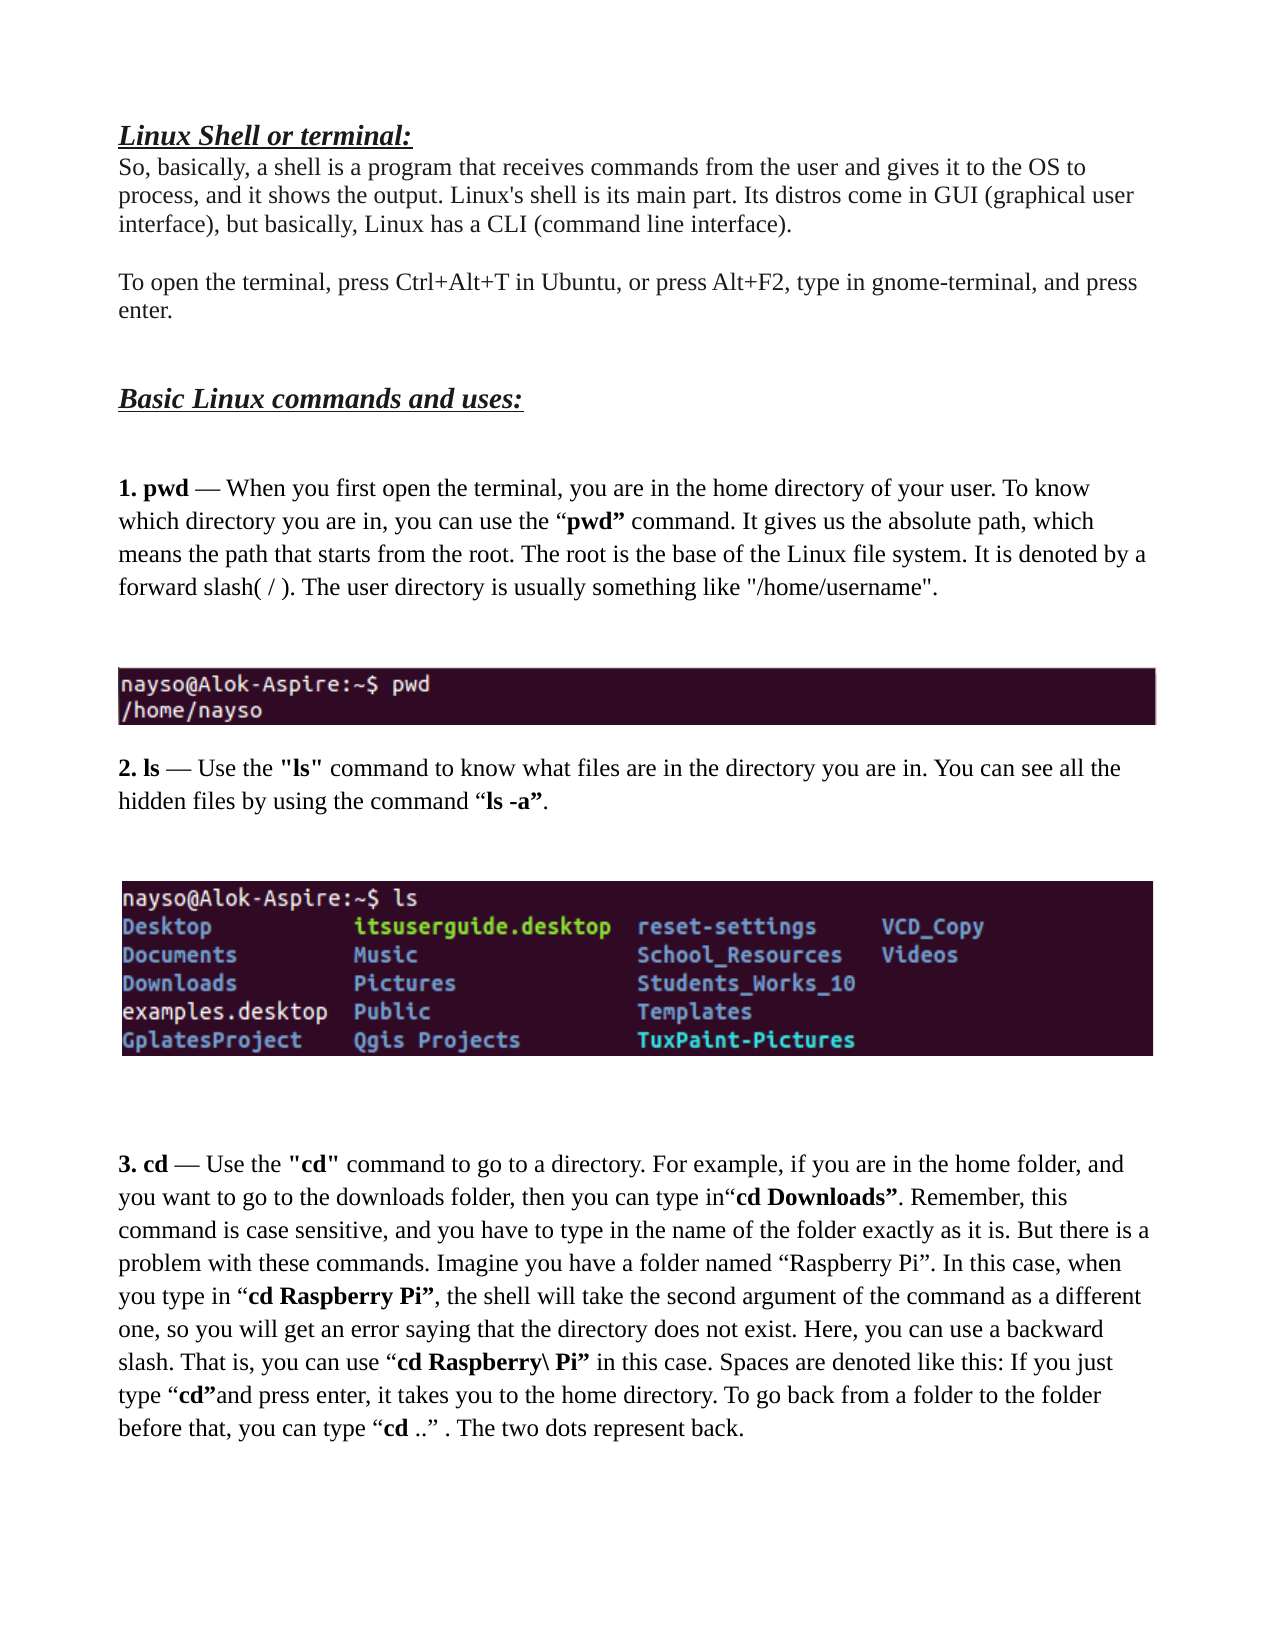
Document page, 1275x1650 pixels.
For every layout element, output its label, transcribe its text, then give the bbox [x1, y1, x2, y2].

text Basic Linux commands and uses: [118, 382, 1157, 415]
text 2. ls — Use the "ls" command to know what files are in the directory you are in. You can see all the hidden files by using the command “ls -a”. [118, 753, 1157, 815]
picture [122, 881, 1154, 1056]
text 3. cd — Use the "cd" command to go to a directory. For example, if you are in the home folder, and you want to go to the downloads folder, then you can type in“cd Downloads”. Remember, this command is case sensitive, and you have to type in the name of the folder exactly as it is. But there is a problem with these commands. Imagine you have a folder named “Raspberry Pi”. In this case, when you type in “cd Raspberry Pi”, the shell will take the second argument of the command as a different one, so you will get an error saying that the directory does not exist. Here, you can use a backward slash. That is, you can use “cd Raspberry\ Pi” in this case. Spaces are denoted like this: If you just type “cd”and press enter, it takes you to the home directory. To go back from a folder to the folder before that, you can type “cd ..” . The two dots represent back. [118, 1149, 1157, 1442]
text So, basically, a shell is a program that receives commands from the user and gives it to the OS to process, and it shows the output. Linux's shell is its main part. Its distros come in GUI (graphical user interface), but basically, Linux has a CLI (command line interface). [118, 152, 1157, 238]
text 1. pwd — When you first open the terminal, you are in the home directory of your user. To know which directory you are in, you can use the “pwd” command. It gives us the absolute path, which means the path that starts from the root. The root is the base of the Linux file system. It is denoted by a forward slash( / ). The user directory is usually something like "/home/username". [118, 473, 1157, 601]
text Linux Shell or terminal: [118, 118, 1157, 152]
text To open the terminal, press Ctrl+Alt+T in Ubuntu, or press Alt+F2, type in gnome-terminal, and press enter. [118, 267, 1157, 324]
picture [118, 667, 1157, 725]
